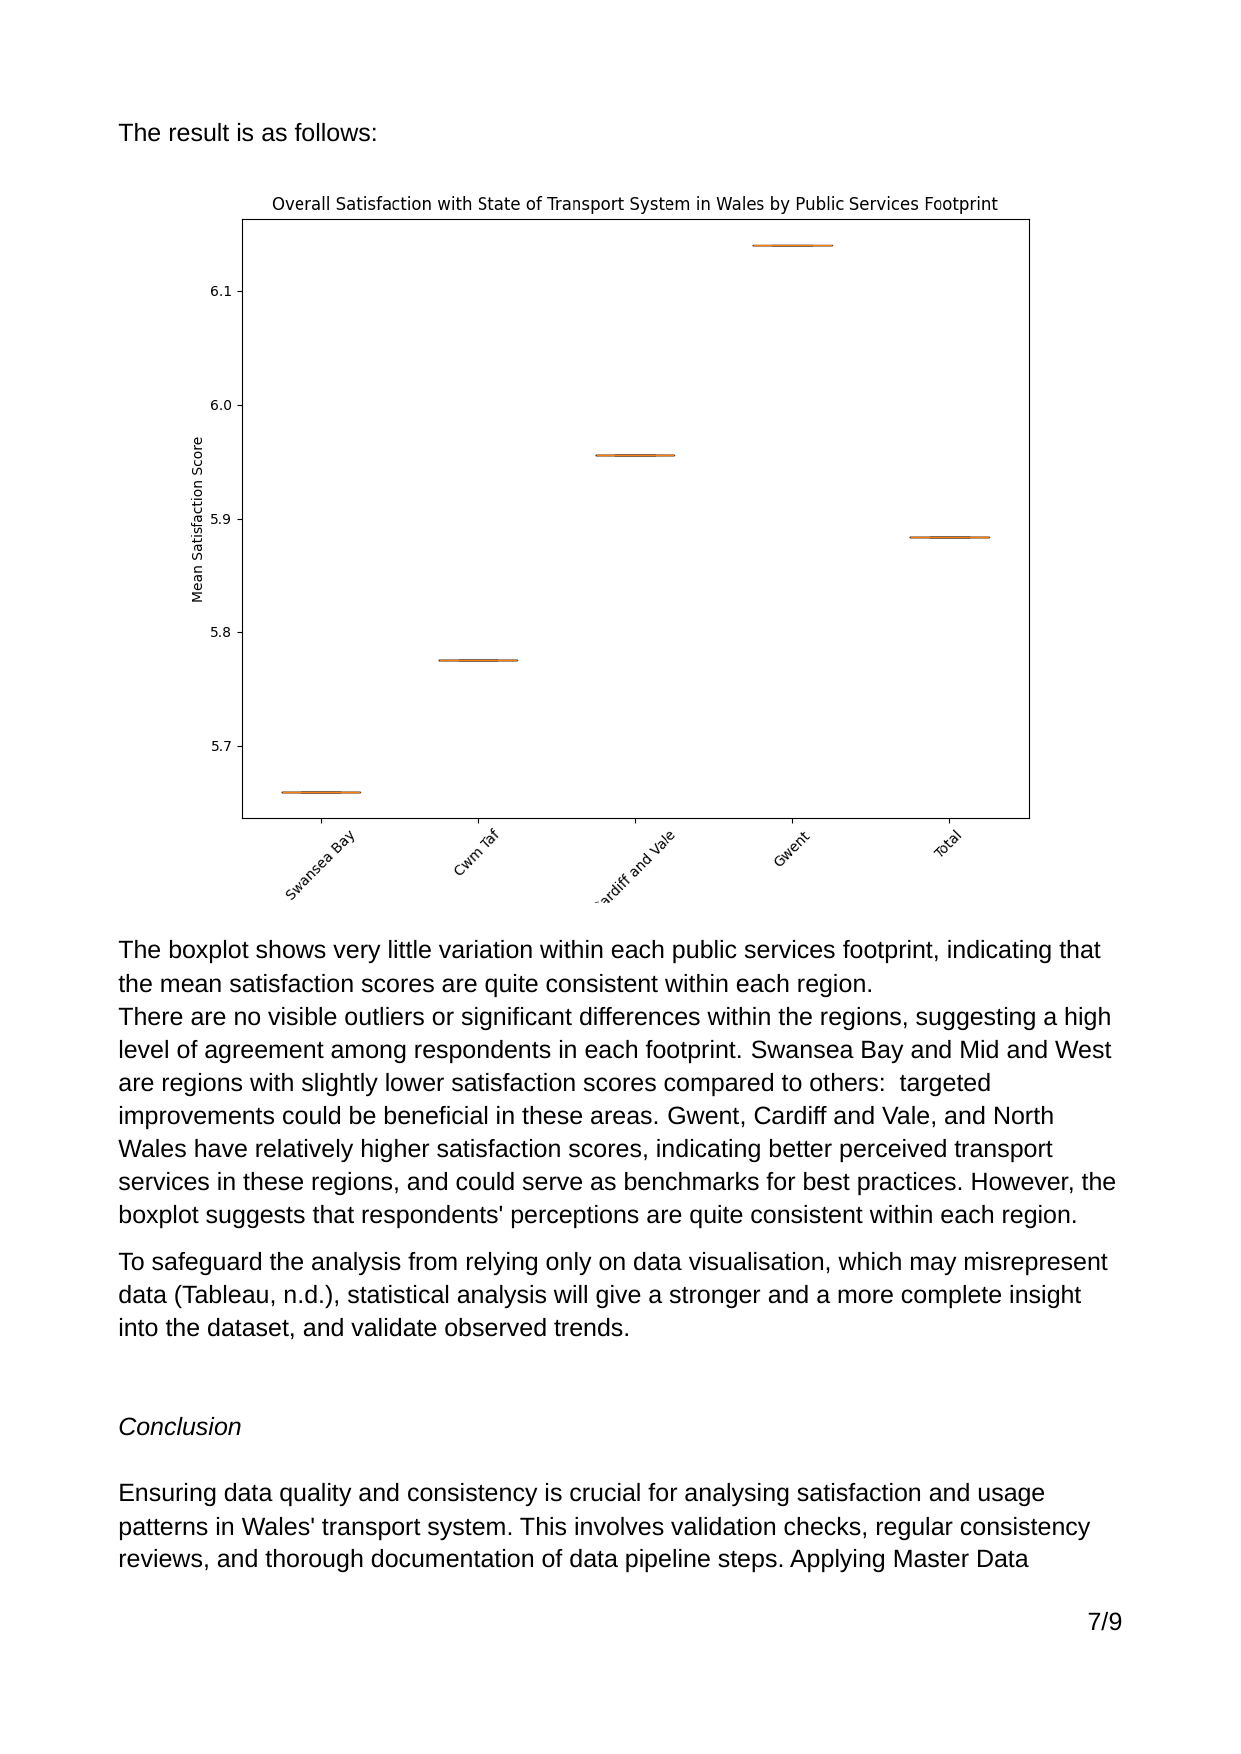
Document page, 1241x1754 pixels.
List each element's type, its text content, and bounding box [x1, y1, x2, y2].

text To safeguard the analysis from relying only on data visualisation, which may misrepresent data (Tableau, n.d.), statistical analysis will give a stronger and a more complete insight into the dataset, and validate observed trends. [118, 1247, 1122, 1375]
text The result is as follows: [118, 118, 1122, 151]
text There are no visible outliers or significant differences within the regions, suggesting a high level of agreement among respondents in each footprint. Swansea Bay and Mid and West are regions with slightly lower satisfaction scores compared to others: targeted improvements could be beneficial in these areas. Gwent, Cardiff and Vale, and North Wales have relatively higher satisfaction scores, indicating better perceived transport services in these regions, and could serve as benchmarks for best practices. However, the boxplot suggests that respondents' perceptions are quite consistent within each region. [118, 1002, 1122, 1228]
text Conclusion [118, 1412, 1122, 1441]
picture [118, 151, 1123, 903]
text Ensuring data quality and consistency is crucial for analysing satisfaction and usage patterns in Wales' transport system. This involves validation checks, regular consistency reviews, and thorough documentation of data pipeline steps. Applying Master Data [118, 1478, 1122, 1573]
text The boxplot shows very little variation within each public services footprint, indicating that the mean satisfaction scores are quite consistent within each region. [118, 903, 1122, 997]
